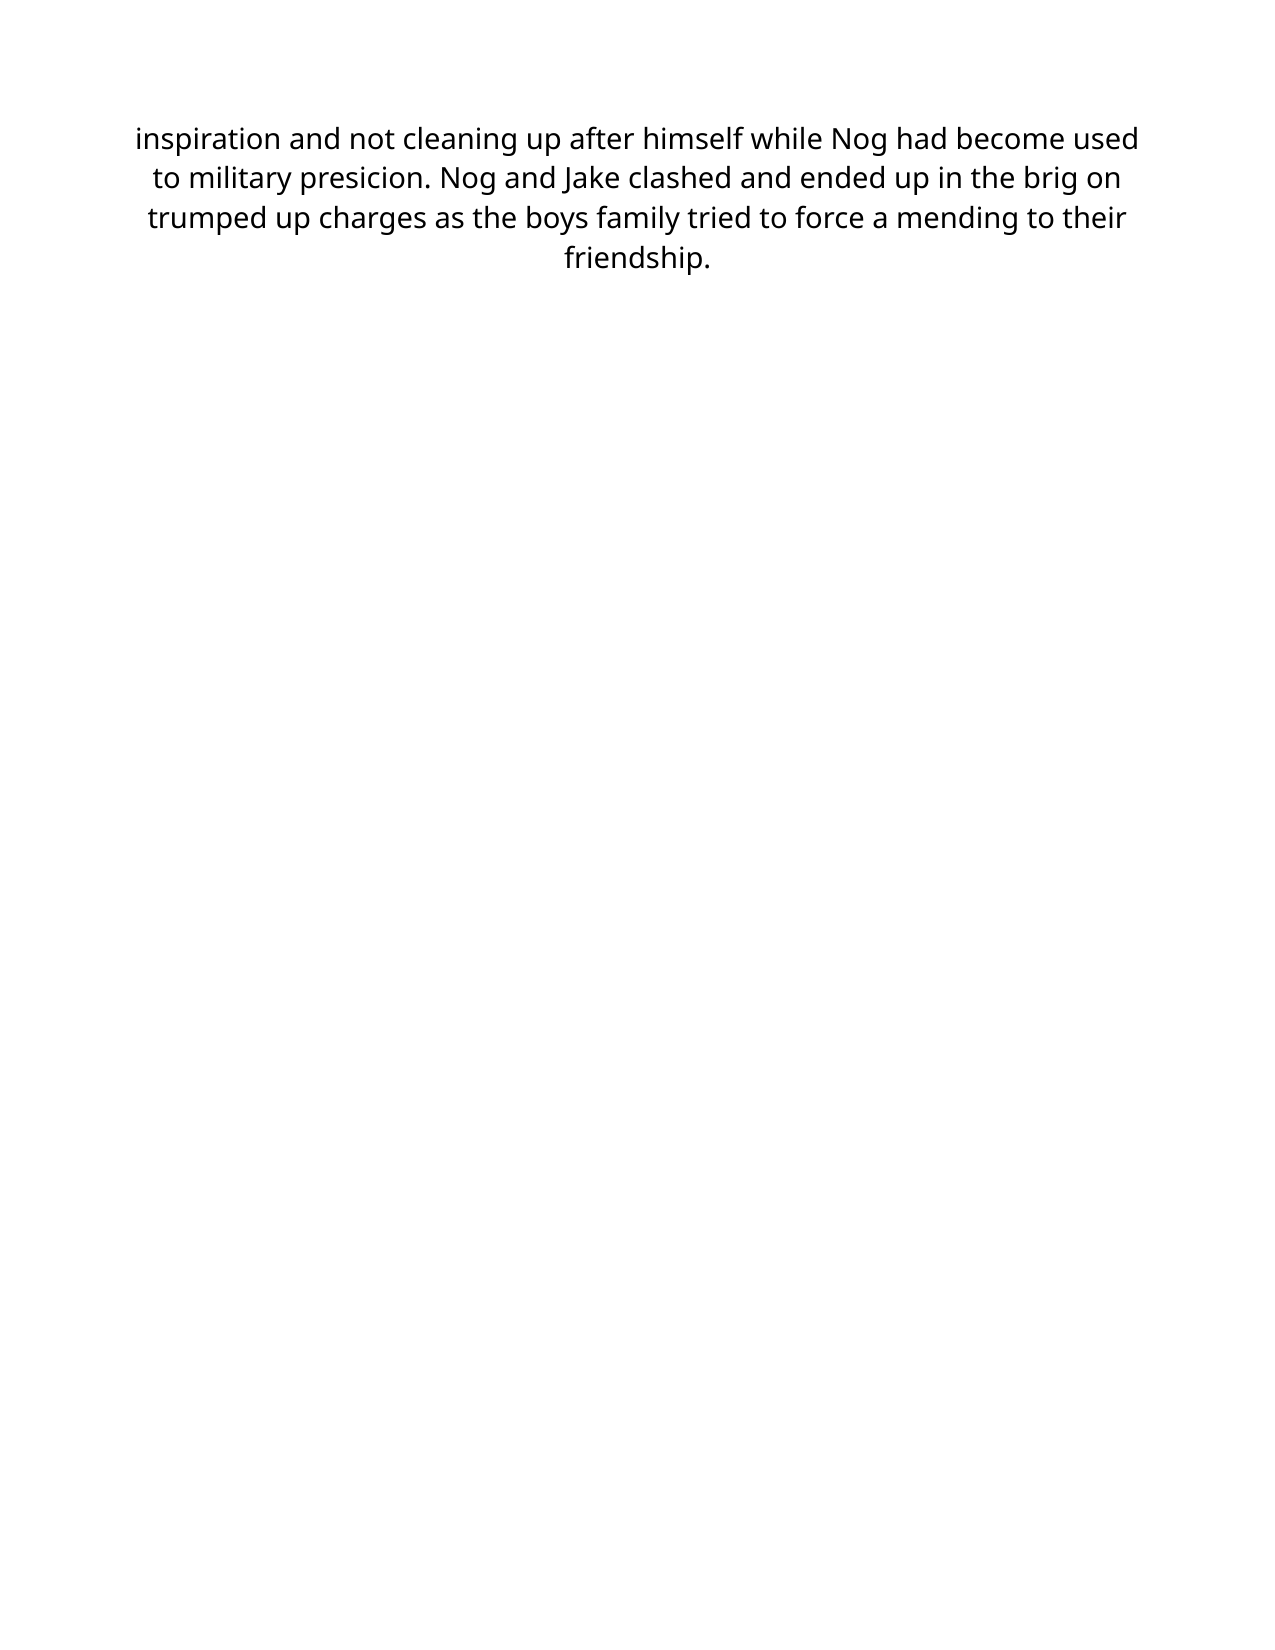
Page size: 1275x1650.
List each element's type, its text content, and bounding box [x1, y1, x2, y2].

text inspiration and not cleaning up after himself while Nog had become used to military presicion. Nog and Jake clashed and ended up in the brig on trumped up charges as the boys family tried to force a mending to their friendship. [118, 118, 1157, 277]
